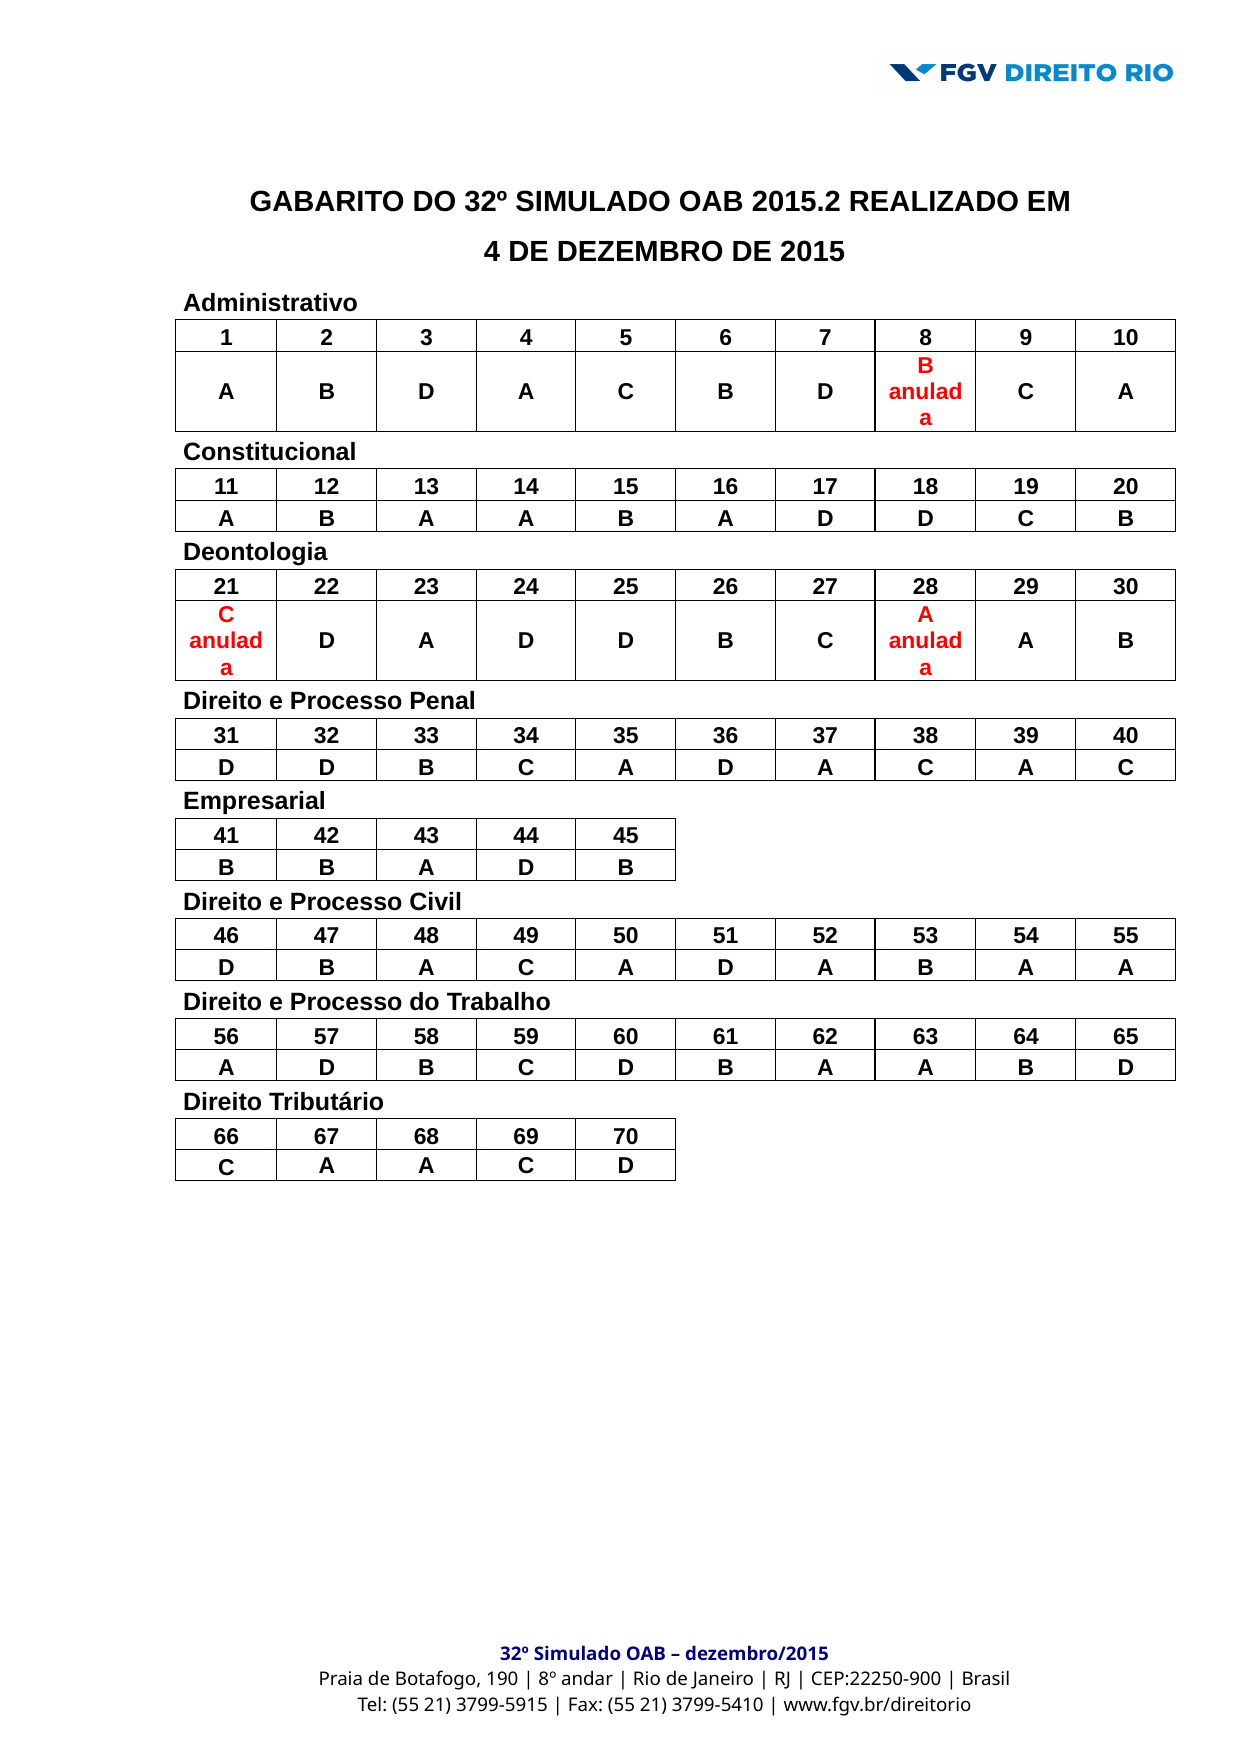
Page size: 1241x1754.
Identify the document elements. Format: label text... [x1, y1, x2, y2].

table_cell 28 [876, 570, 975, 600]
table_cell [875, 782, 976, 815]
table_cell [1076, 533, 1176, 566]
table_cell D [277, 601, 376, 680]
table_cell 42 [277, 819, 376, 849]
table_cell 55 [1076, 919, 1175, 949]
table_cell [976, 533, 1076, 566]
table_cell 27 [776, 570, 874, 600]
table_cell B [1076, 501, 1175, 531]
table_cell 13 [377, 469, 476, 499]
table_cell 2 [277, 320, 376, 351]
table_cell 15 [576, 469, 675, 499]
table_cell 8 [876, 320, 975, 351]
table_cell [676, 433, 775, 466]
table_cell A [477, 352, 575, 431]
table_cell B [676, 1050, 775, 1080]
table_cell B [576, 850, 675, 880]
table_cell A [776, 1050, 874, 1080]
table_cell 37 [776, 719, 874, 749]
table_cell [576, 782, 676, 815]
table_cell 19 [976, 469, 1075, 499]
table_cell [1076, 849, 1176, 880]
table_cell [676, 883, 775, 915]
table_cell [775, 1149, 875, 1180]
table_cell 11 [176, 469, 276, 499]
table_cell 41 [176, 819, 276, 849]
table_cell B [976, 1050, 1075, 1080]
table_cell B [676, 352, 775, 431]
table_cell 52 [776, 919, 874, 949]
table_cell 3 [377, 320, 476, 351]
table_cell [676, 983, 775, 1015]
table_cell [875, 883, 976, 915]
table_cell [775, 883, 875, 915]
table_cell D [576, 1050, 675, 1080]
table_cell [576, 682, 676, 715]
table_cell [1076, 682, 1176, 715]
table_cell [775, 983, 875, 1015]
table_cell B [277, 850, 376, 880]
table_cell [576, 1083, 676, 1115]
table_cell 14 [477, 469, 575, 499]
table_cell [976, 849, 1076, 880]
table_cell [875, 1083, 976, 1115]
table_cell Direito Tributário [176, 1083, 476, 1115]
table_cell 67 [277, 1119, 376, 1149]
table_cell [775, 1118, 875, 1149]
table_cell C [976, 352, 1075, 431]
table_cell A [277, 1150, 376, 1180]
table_cell 59 [477, 1019, 575, 1049]
table_cell 70 [576, 1119, 675, 1149]
table_cell D [477, 850, 575, 880]
table_cell 65 [1076, 1019, 1175, 1049]
table_cell 43 [377, 819, 476, 849]
table_cell [576, 533, 676, 566]
table_cell [576, 883, 676, 915]
table_cell A [377, 1150, 476, 1180]
table_cell [676, 1149, 775, 1180]
table_cell [775, 533, 875, 566]
table_cell 51 [676, 919, 775, 949]
table_header [775, 284, 875, 317]
table_cell 64 [976, 1019, 1075, 1049]
table_cell 9 [976, 320, 1075, 351]
table_header [1076, 284, 1176, 317]
table_cell 60 [576, 1019, 675, 1049]
table_cell C [776, 601, 874, 680]
table_cell 47 [277, 919, 376, 949]
table_cell [775, 1083, 875, 1115]
table_cell C [1076, 750, 1175, 780]
table_cell A [976, 950, 1075, 980]
table_cell D [576, 1150, 675, 1180]
table_cell D [477, 601, 575, 680]
table_cell [476, 533, 576, 566]
table_header [576, 284, 676, 317]
table_cell [676, 782, 775, 815]
table_cell [976, 818, 1076, 849]
table_cell 6 [676, 320, 775, 351]
table_cell Deontologia [176, 533, 376, 566]
table_cell 38 [876, 719, 975, 749]
table_cell [1076, 1149, 1176, 1180]
table_cell [976, 433, 1076, 466]
table_cell [976, 1149, 1076, 1180]
table_cell [976, 682, 1076, 715]
table_cell 39 [976, 719, 1075, 749]
table_cell [676, 1118, 775, 1149]
table_cell A [377, 501, 476, 531]
table_cell A [676, 501, 775, 531]
table_cell 44 [477, 819, 575, 849]
table_cell 7 [776, 320, 874, 351]
table_cell [476, 1083, 576, 1115]
table_cell A [176, 352, 276, 431]
table_cell 18 [876, 469, 975, 499]
table_cell 69 [477, 1119, 575, 1149]
table_cell [875, 1118, 976, 1149]
table_cell [376, 782, 476, 815]
table_cell B [277, 950, 376, 980]
table_cell B [176, 850, 276, 880]
table_cell [676, 682, 775, 715]
table_cell A [1076, 352, 1175, 431]
table_header [676, 284, 775, 317]
table_cell B [576, 501, 675, 531]
table_cell [1076, 782, 1176, 815]
table_cell [1076, 883, 1176, 915]
table_cell 32 [277, 719, 376, 749]
table_cell B [676, 601, 775, 680]
table_cell 4 [477, 320, 575, 351]
table_cell [676, 1083, 775, 1115]
table_cell 29 [976, 570, 1075, 600]
table_cell 54 [976, 919, 1075, 949]
table_cell [875, 433, 976, 466]
table_header [376, 284, 476, 317]
table_cell [576, 433, 676, 466]
table_cell Direito e Processo Penal [176, 682, 576, 715]
table_header Administrativo [176, 284, 376, 317]
table_cell 56 [176, 1019, 276, 1049]
table_header [476, 284, 576, 317]
table_cell [976, 983, 1076, 1015]
table_cell D [676, 950, 775, 980]
table_cell 66 [176, 1119, 276, 1149]
table_cell B [377, 1050, 476, 1080]
text 4 DE DEZEMBRO DE 2015 [177, 234, 1152, 267]
table_cell Constitucional [176, 433, 376, 466]
table_cell C [876, 750, 975, 780]
table_cell A [377, 601, 476, 680]
table_cell Direito e Processo do Trabalho [176, 983, 576, 1015]
table_cell 16 [676, 469, 775, 499]
table_cell [875, 533, 976, 566]
table_cell [1076, 818, 1176, 849]
table_cell [775, 849, 875, 880]
table_cell 21 [176, 570, 276, 600]
table_cell C [477, 750, 575, 780]
table_cell [476, 782, 576, 815]
table_cell 46 [176, 919, 276, 949]
table_cell [875, 682, 976, 715]
table_cell 1 [176, 320, 276, 351]
table_cell 17 [776, 469, 874, 499]
table_cell D [377, 352, 476, 431]
table_cell B anulada [876, 352, 975, 431]
table_cell [576, 983, 676, 1015]
table_cell [376, 433, 476, 466]
table_cell [875, 1149, 976, 1180]
table_cell A [576, 950, 675, 980]
table_cell B [277, 501, 376, 531]
table_cell C [576, 352, 675, 431]
table_cell A [576, 750, 675, 780]
table_cell [976, 883, 1076, 915]
table_cell A [876, 1050, 975, 1080]
table_cell 57 [277, 1019, 376, 1049]
table_cell [376, 533, 476, 566]
table_cell [476, 433, 576, 466]
table_cell B [876, 950, 975, 980]
table_cell [775, 782, 875, 815]
text GABARITO DO 32º SIMULADO OAB 2015.2 REALIZADO EM [177, 183, 1152, 217]
table_cell [676, 849, 775, 880]
table_cell 36 [676, 719, 775, 749]
table_cell 26 [676, 570, 775, 600]
table_cell C [976, 501, 1075, 531]
table_cell [875, 849, 976, 880]
table_cell [476, 883, 576, 915]
table_cell 20 [1076, 469, 1175, 499]
table_cell 23 [377, 570, 476, 600]
table_cell A [976, 750, 1075, 780]
table_cell [676, 818, 775, 849]
table_cell 45 [576, 819, 675, 849]
table_cell [875, 983, 976, 1015]
table_cell [676, 533, 775, 566]
table_cell [775, 818, 875, 849]
table_cell C [477, 1050, 575, 1080]
table_cell A [776, 750, 874, 780]
table_cell 34 [477, 719, 575, 749]
table_cell D [176, 950, 276, 980]
table_cell 40 [1076, 719, 1175, 749]
table_cell 25 [576, 570, 675, 600]
table_cell 5 [576, 320, 675, 351]
table_cell C [477, 1150, 575, 1180]
table_cell B [1076, 601, 1175, 680]
table_cell 50 [576, 919, 675, 949]
table_cell [775, 682, 875, 715]
table_cell D [576, 601, 675, 680]
table_cell 62 [776, 1019, 874, 1049]
table_cell B [277, 352, 376, 431]
picture [877, 52, 1185, 93]
table_cell 61 [676, 1019, 775, 1049]
table_cell D [776, 352, 874, 431]
table_cell A [176, 501, 276, 531]
table_cell Empresarial [176, 782, 376, 815]
table_cell D [277, 1050, 376, 1080]
table_cell D [876, 501, 975, 531]
table_header [976, 284, 1076, 317]
table_cell A [377, 950, 476, 980]
table_cell 22 [277, 570, 376, 600]
table_cell D [176, 750, 276, 780]
table_cell A [377, 850, 476, 880]
table_cell D [277, 750, 376, 780]
table_cell A anulada [876, 601, 975, 680]
table_cell 30 [1076, 570, 1175, 600]
table_cell 33 [377, 719, 476, 749]
table_cell 10 [1076, 320, 1175, 351]
table_cell 48 [377, 919, 476, 949]
table_cell D [1076, 1050, 1175, 1080]
table_cell [875, 818, 976, 849]
table_cell Direito e Processo Civil [176, 883, 476, 915]
table_cell [976, 782, 1076, 815]
table_cell 31 [176, 719, 276, 749]
table_cell 68 [377, 1119, 476, 1149]
table_cell 53 [876, 919, 975, 949]
table_cell C anulada [176, 601, 276, 680]
table_cell [1076, 1083, 1176, 1115]
table_cell A [176, 1050, 276, 1080]
table_cell A [477, 501, 575, 531]
table_cell [1076, 1118, 1176, 1149]
table_cell [775, 433, 875, 466]
table_cell 24 [477, 570, 575, 600]
table_cell B [377, 750, 476, 780]
table_cell [976, 1083, 1076, 1115]
table_header [875, 284, 976, 317]
table_cell A [776, 950, 874, 980]
table_cell [976, 1118, 1076, 1149]
table_cell 49 [477, 919, 575, 949]
table_cell C [477, 950, 575, 980]
table_cell 12 [277, 469, 376, 499]
table_cell D [676, 750, 775, 780]
table_cell 35 [576, 719, 675, 749]
table_cell A [976, 601, 1075, 680]
table_cell [1076, 983, 1176, 1015]
table_cell D [776, 501, 874, 531]
table_cell 58 [377, 1019, 476, 1049]
table_cell 63 [876, 1019, 975, 1049]
table_cell [1076, 433, 1176, 466]
table_cell C [176, 1150, 276, 1180]
table_cell A [1076, 950, 1175, 980]
